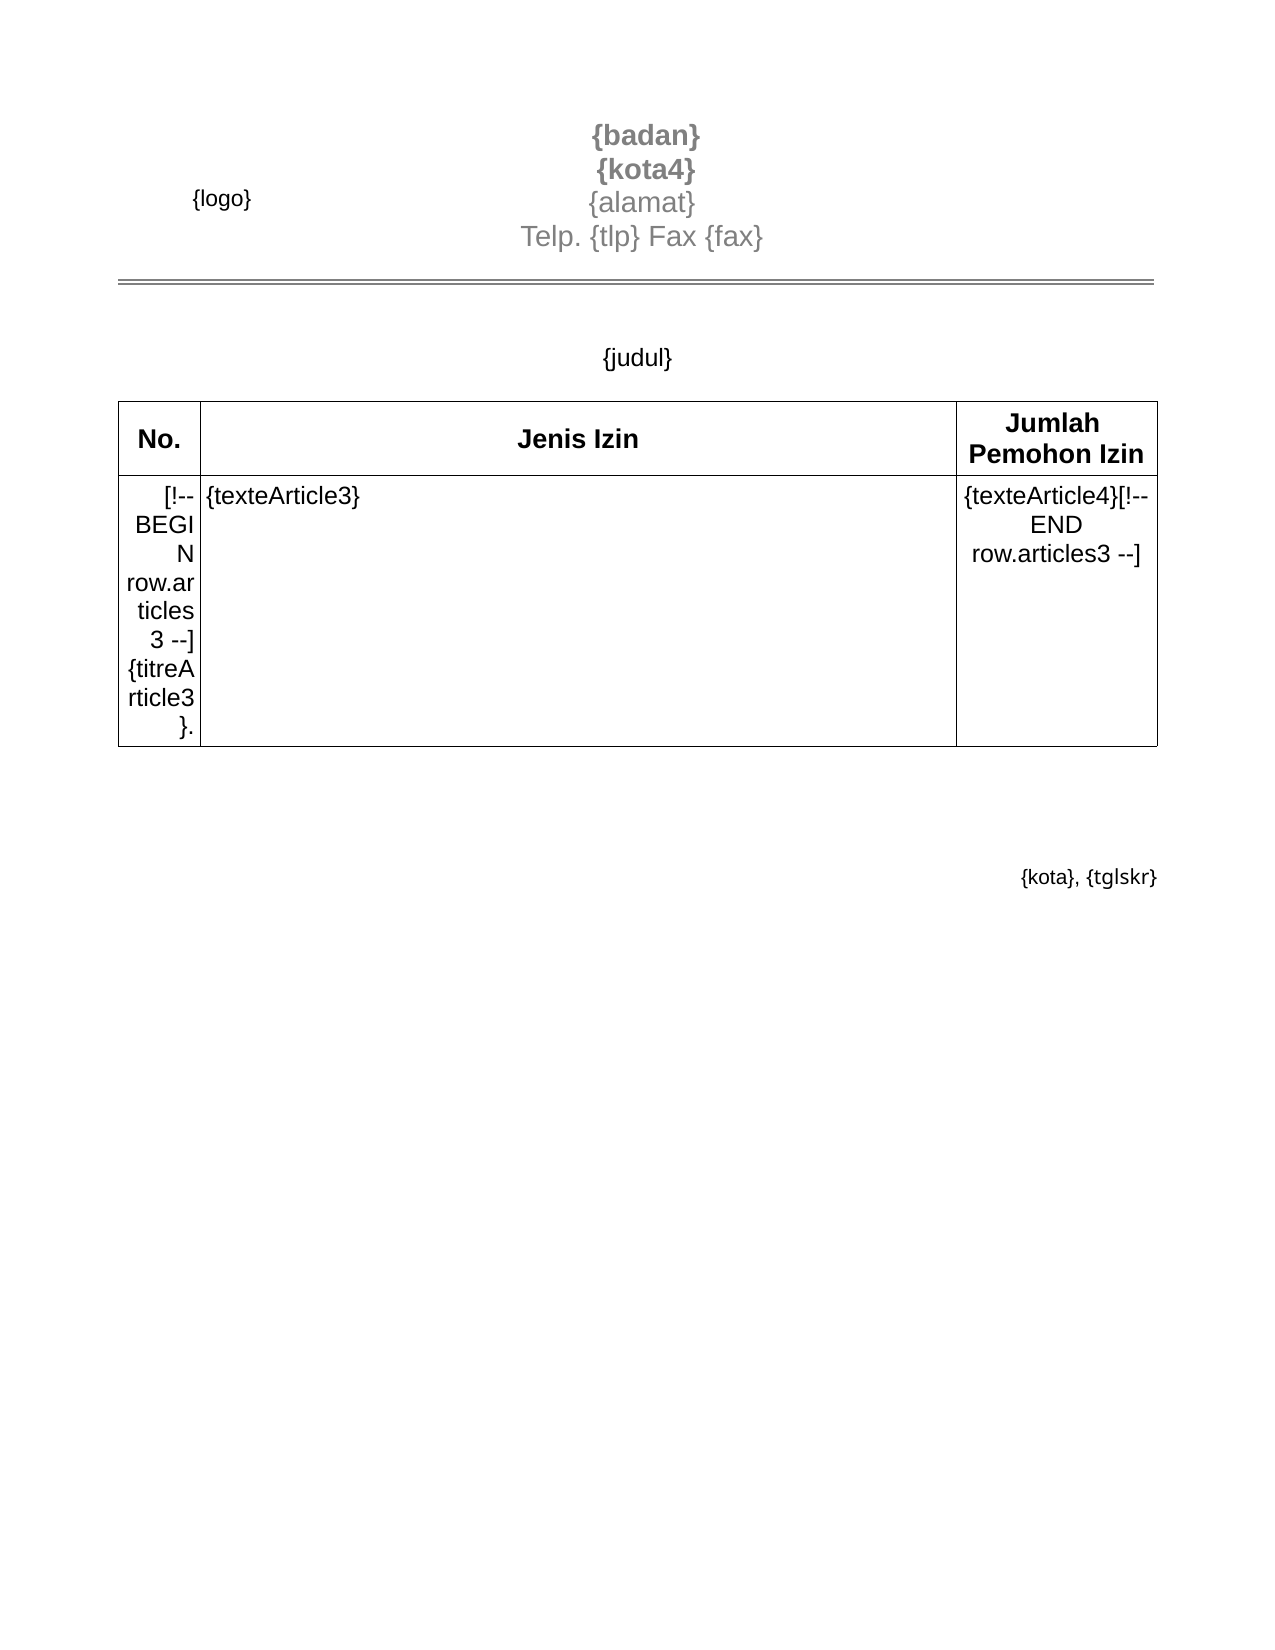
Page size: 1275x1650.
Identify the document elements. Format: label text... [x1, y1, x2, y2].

table_header [998, 118, 1153, 279]
table_header Jenis Izin [201, 402, 956, 475]
text {kota}, {tglskr} [118, 862, 1157, 891]
table_cell {texteArticle3} [201, 476, 956, 746]
text {judul} [118, 343, 1157, 372]
table_header {logo} [150, 118, 293, 279]
table_header Jumlah Pemohon Izin [957, 402, 1157, 475]
table_header [118, 118, 150, 279]
table_header No. [119, 402, 200, 475]
table_header {badan} {kota4} {alamat} Telp. {tlp} Fax {fax} [293, 118, 998, 279]
table_cell [!-- BEGIN row.articles3 --]{titreArticle3}. [119, 476, 200, 746]
table_cell {texteArticle4}[!-- END row.articles3 --] [957, 476, 1157, 746]
